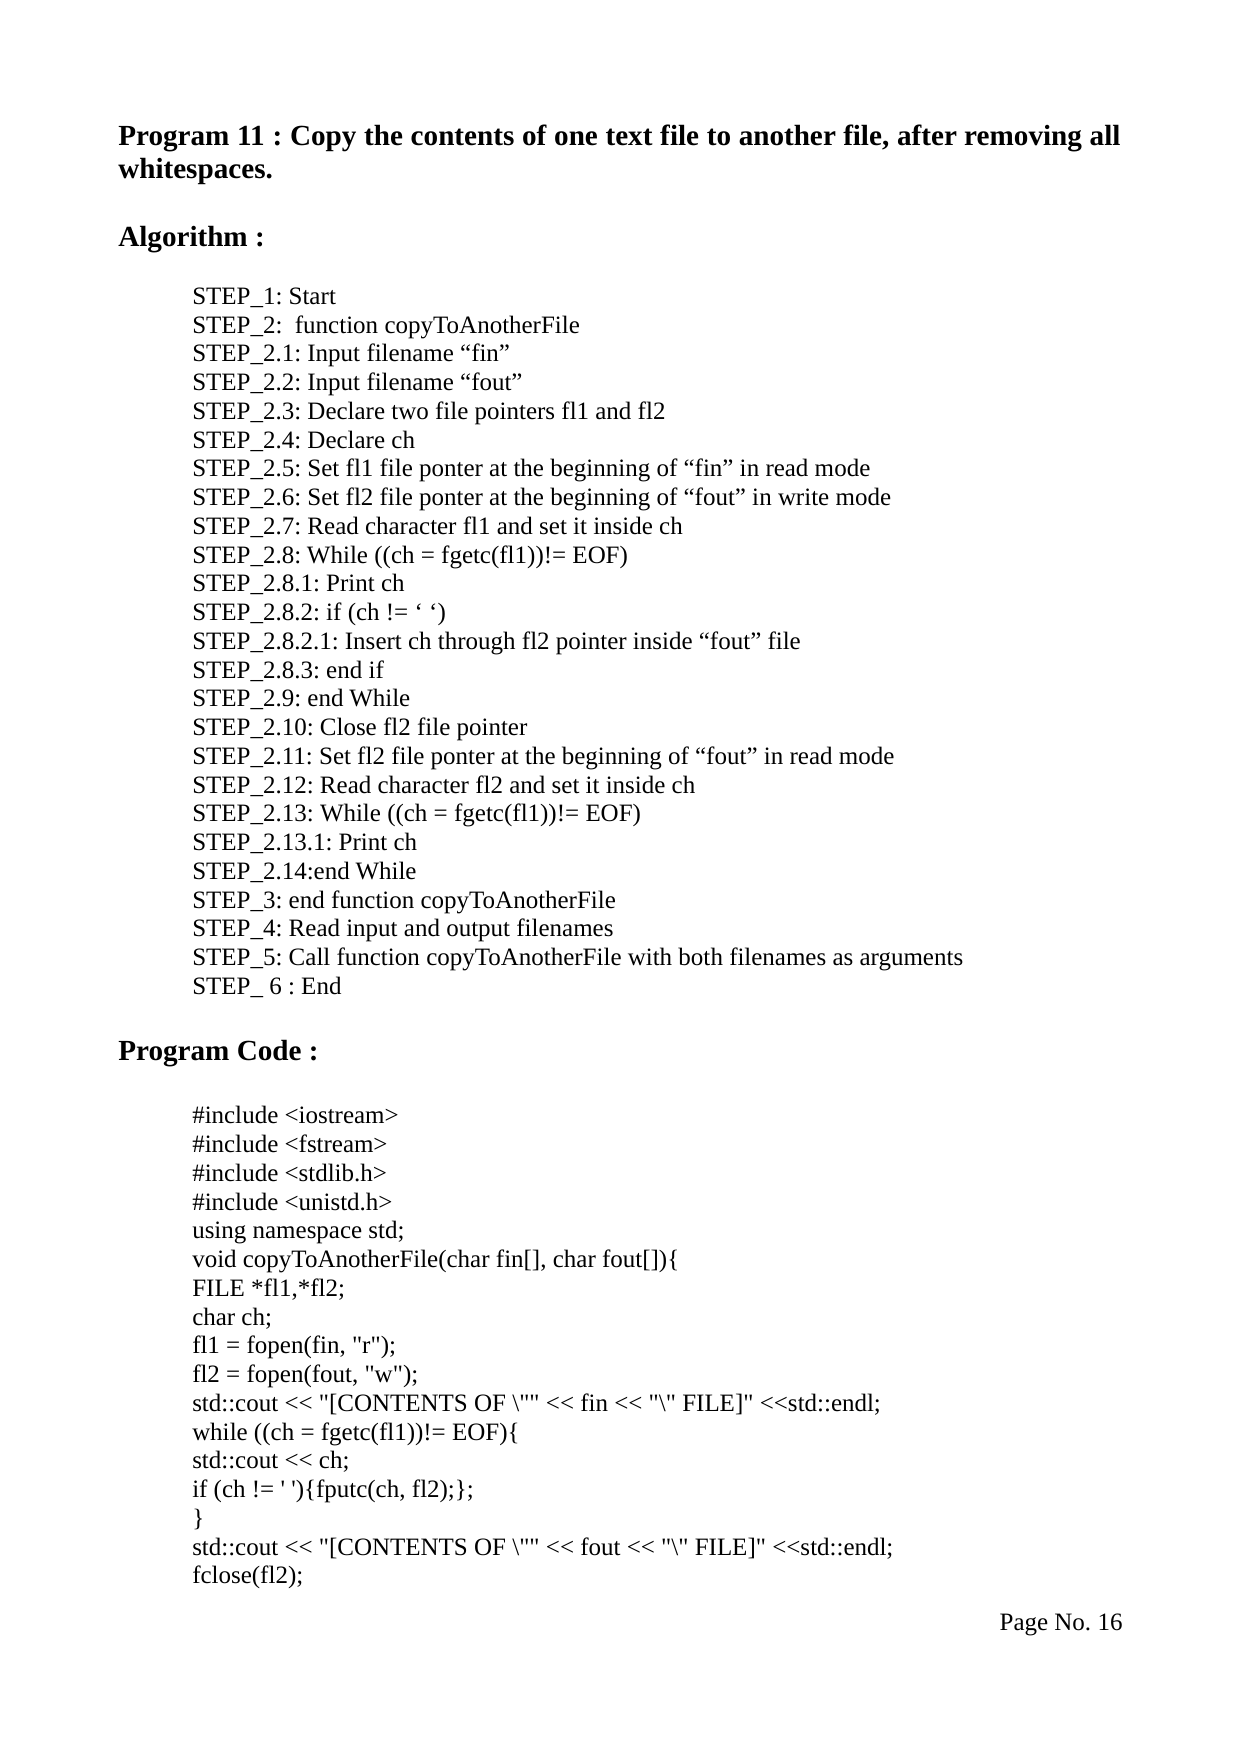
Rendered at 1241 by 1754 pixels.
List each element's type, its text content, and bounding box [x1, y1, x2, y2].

text STEP_2.8.2.1: Insert ch through fl2 pointer inside “fout” file [118, 626, 1122, 655]
text STEP_2.13.1: Print ch [118, 827, 1122, 856]
text STEP_2.4: Declare ch [118, 425, 1122, 453]
text } [118, 1503, 1122, 1532]
text std::cout << "[CONTENTS OF \"" << fin << "\" FILE]" <<std::endl; [118, 1388, 1122, 1417]
text STEP_2.12: Read character fl2 and set it inside ch [118, 770, 1122, 798]
text fl1 = fopen(fin, "r"); [118, 1330, 1122, 1359]
text STEP_2.3: Declare two file pointers fl1 and fl2 [118, 396, 1122, 425]
text STEP_2.5: Set fl1 file ponter at the beginning of “fin” in read mode [118, 453, 1122, 482]
text #include <fstream> [118, 1129, 1122, 1158]
text STEP_2.13: While ((ch = fgetc(fl1))!= EOF) [118, 798, 1122, 827]
text fclose(fl2); [118, 1560, 1122, 1589]
text STEP_4: Read input and output filenames [118, 913, 1122, 942]
text FILE *fl1,*fl2; [118, 1273, 1122, 1302]
text Program 11 : Copy the contents of one text file to another file, after removing all whitespaces. [118, 118, 1122, 185]
text std::cout << "[CONTENTS OF \"" << fout << "\" FILE]" <<std::endl; [118, 1532, 1122, 1560]
text STEP_ 6 : End [118, 971, 1122, 1000]
text STEP_2.8: While ((ch = fgetc(fl1))!= EOF) [118, 540, 1122, 568]
text STEP_2.2: Input filename “fout” [118, 367, 1122, 396]
text #include <stdlib.h> [118, 1158, 1122, 1187]
text std::cout << ch; [118, 1445, 1122, 1474]
text if (ch != ' '){fputc(ch, fl2);}; [118, 1474, 1122, 1503]
text STEP_1: Start [118, 281, 1122, 310]
text STEP_2.9: end While [118, 683, 1122, 712]
text STEP_2.1: Input filename “fin” [118, 338, 1122, 367]
text Program Code : [118, 1033, 1122, 1067]
text STEP_5: Call function copyToAnotherFile with both filenames as arguments [118, 942, 1122, 971]
text STEP_2.14:end While [118, 856, 1122, 885]
text #include <iostream> [118, 1100, 1122, 1129]
text STEP_2.8.3: end if [118, 655, 1122, 683]
text STEP_2.11: Set fl2 file ponter at the beginning of “fout” in read mode [118, 741, 1122, 770]
text fl2 = fopen(fout, "w"); [118, 1359, 1122, 1388]
text STEP_2.10: Close fl2 file pointer [118, 712, 1122, 741]
text STEP_2.8.1: Print ch [118, 568, 1122, 597]
text using namespace std; [118, 1215, 1122, 1244]
text void copyToAnotherFile(char fin[], char fout[]){ [118, 1244, 1122, 1273]
text STEP_2.6: Set fl2 file ponter at the beginning of “fout” in write mode [118, 482, 1122, 511]
text Algorithm : [118, 219, 1122, 252]
text STEP_3: end function copyToAnotherFile [118, 885, 1122, 913]
text STEP_2.7: Read character fl1 and set it inside ch [118, 511, 1122, 540]
text STEP_2.8.2: if (ch != ‘ ‘) [118, 597, 1122, 626]
text while ((ch = fgetc(fl1))!= EOF){ [118, 1417, 1122, 1445]
text STEP_2: function copyToAnotherFile [118, 310, 1122, 338]
text char ch; [118, 1302, 1122, 1330]
text #include <unistd.h> [118, 1187, 1122, 1215]
